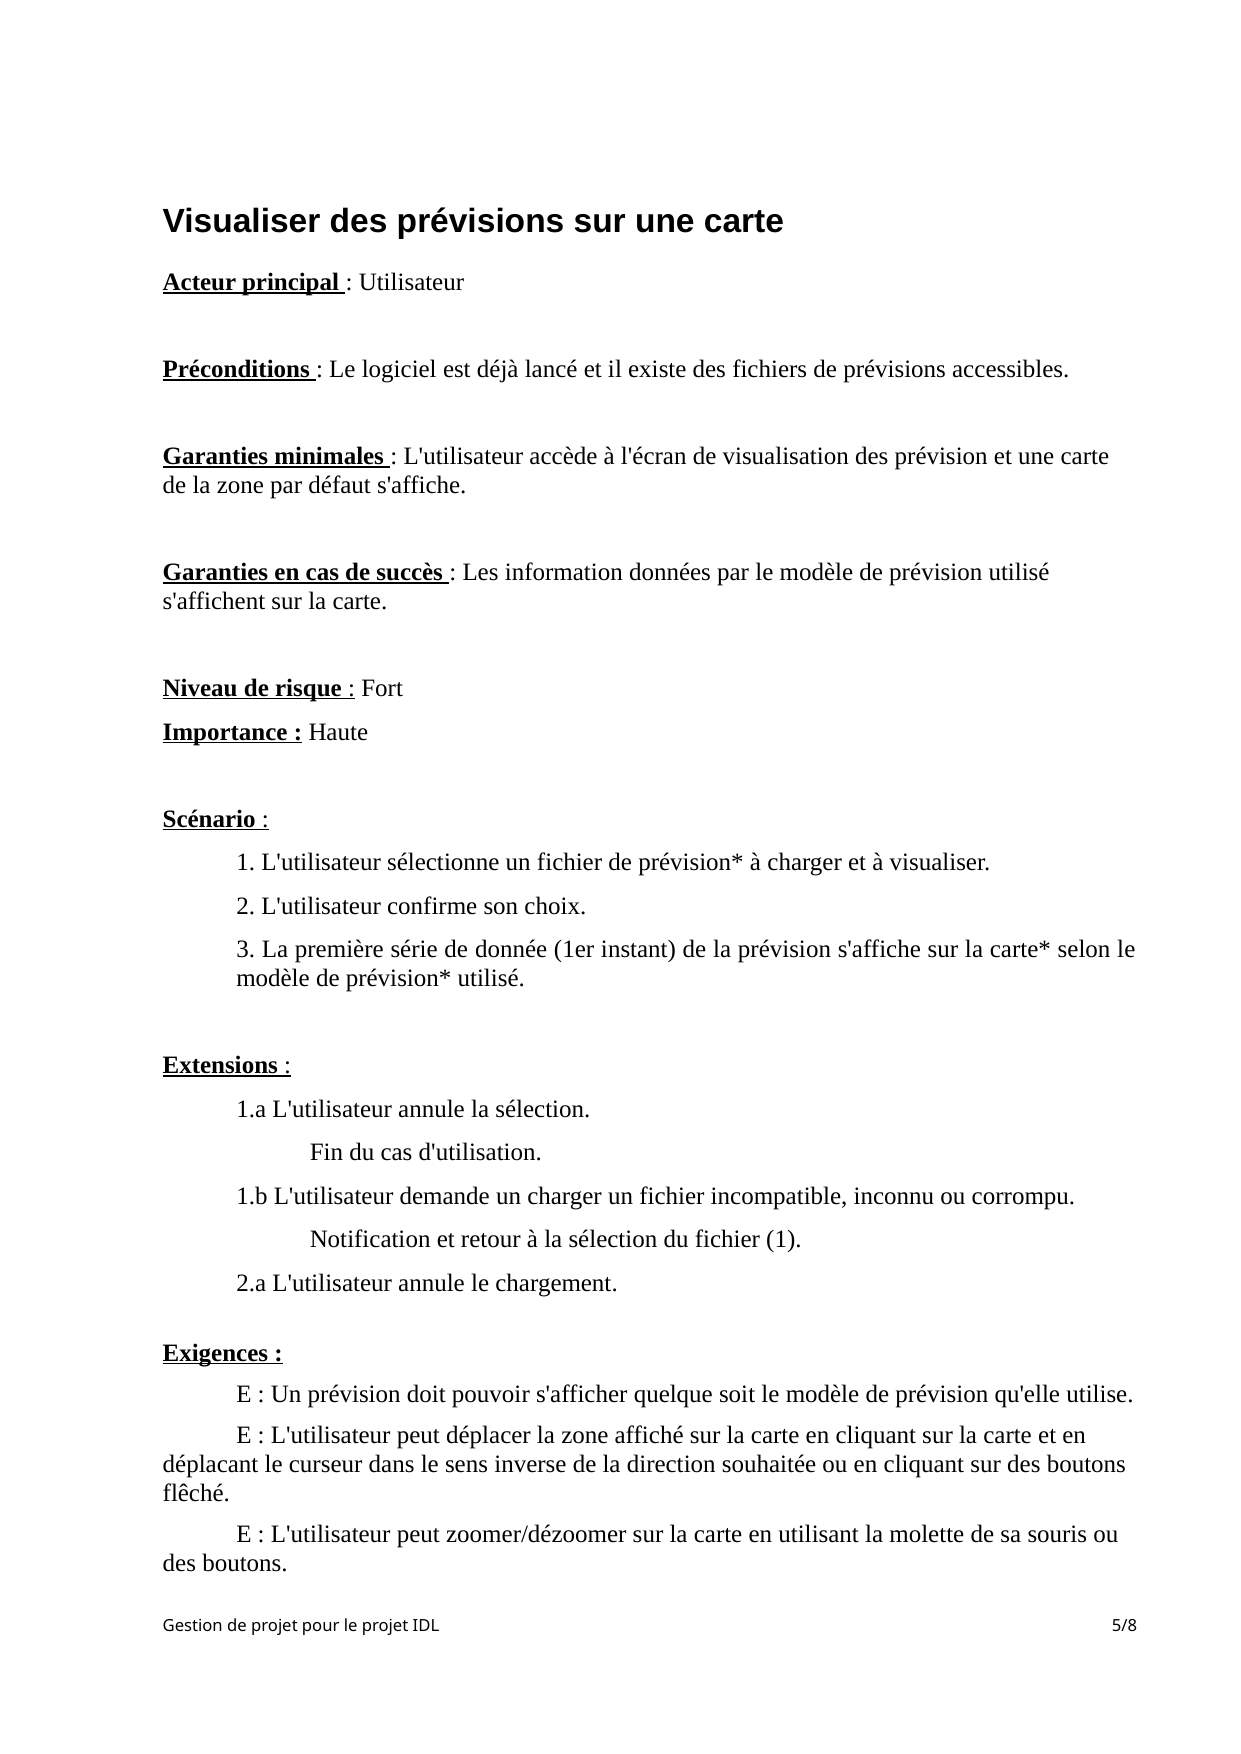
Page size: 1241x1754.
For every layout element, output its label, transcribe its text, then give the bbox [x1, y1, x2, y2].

text 2.a L'utilisateur annule le chargement. [162, 1268, 1137, 1297]
text E : L'utilisateur peut déplacer la zone affiché sur la carte en cliquant sur la carte et en déplacant le curseur dans le sens inverse de la direction souhaitée ou en cliquant sur des boutons flêché. [162, 1420, 1137, 1507]
subtitle Visualiser des prévisions sur une carte [162, 201, 1137, 240]
text Importance : Haute [162, 717, 1137, 745]
text 1.b L'utilisateur demande un charger un fichier incompatible, inconnu ou corrompu. [162, 1181, 1137, 1209]
list 3. La première série de donnée (1er instant) de la prévision s'affiche sur la carte* selon le modèle de prévision* utilisé. [207, 934, 1137, 992]
text E : Un prévision doit pouvoir s'afficher quelque soit le modèle de prévision qu'elle utilise. [162, 1379, 1137, 1408]
text Garanties minimales : L'utilisateur accède à l'écran de visualisation des prévision et une carte de la zone par défaut s'affiche. [162, 441, 1137, 499]
text Scénario : [162, 804, 1137, 832]
text Fin du cas d'utilisation. [162, 1137, 1137, 1166]
text Acteur principal : Utilisateur [162, 267, 1137, 296]
text E : L'utilisateur peut zoomer/dézoomer sur la carte en utilisant la molette de sa souris ou des boutons. [162, 1519, 1137, 1577]
text Exigences : [162, 1338, 1137, 1367]
list 1. L'utilisateur sélectionne un fichier de prévision* à charger et à visualiser. [207, 847, 1137, 876]
text Notification et retour à la sélection du fichier (1). [162, 1224, 1137, 1253]
text 1.a L'utilisateur annule la sélection. [162, 1094, 1137, 1122]
text Niveau de risque : Fort [162, 673, 1137, 702]
text Extensions : [162, 1050, 1137, 1079]
list 2. L'utilisateur confirme son choix. [207, 891, 1137, 919]
text Préconditions : Le logiciel est déjà lancé et il existe des fichiers de prévisions accessibles. [162, 354, 1137, 383]
text Garanties en cas de succès : Les information données par le modèle de prévision utilisé s'affichent sur la carte. [162, 557, 1137, 615]
